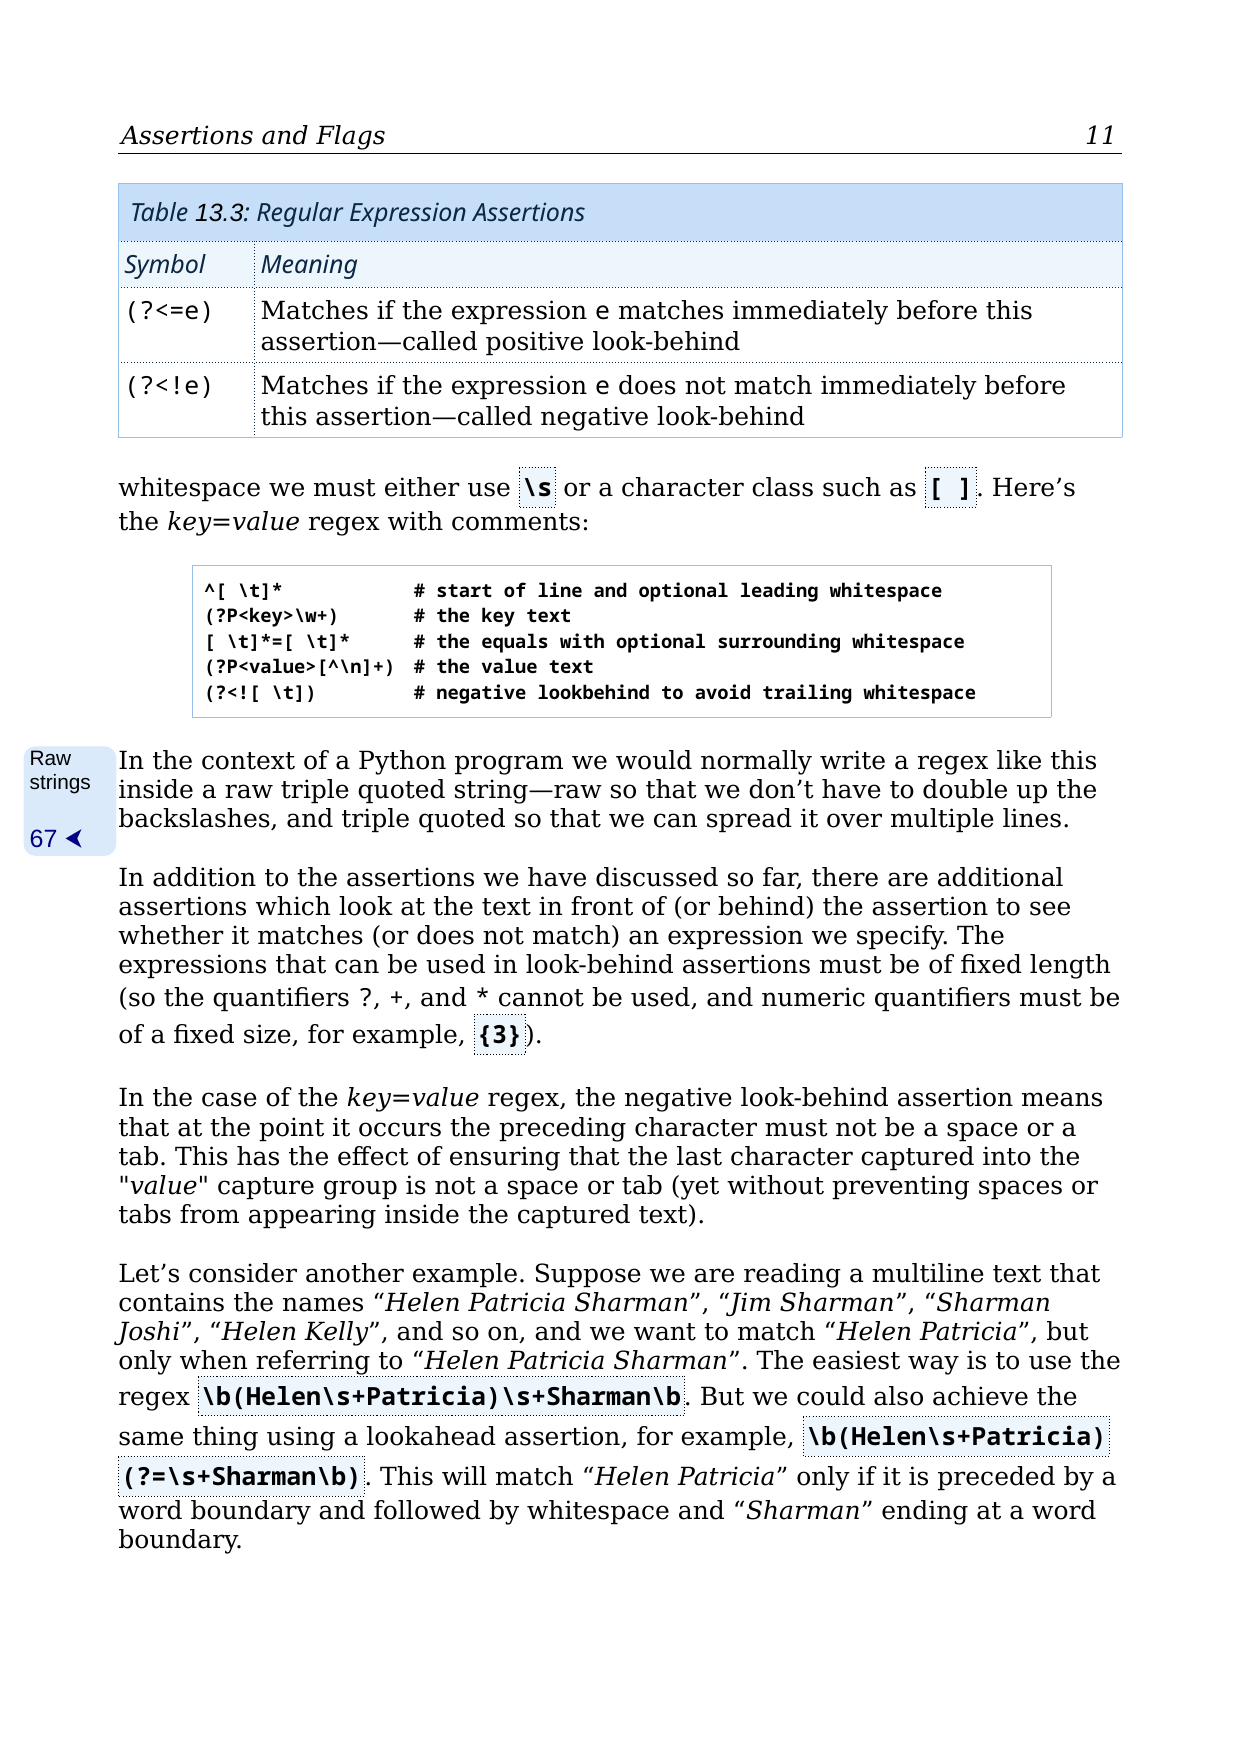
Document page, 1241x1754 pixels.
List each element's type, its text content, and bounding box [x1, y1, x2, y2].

table_cell Symbol [119, 241, 254, 287]
table_header Table 13.3: Regular Expression Assertions [119, 184, 1122, 241]
table_cell Meaning [254, 241, 1122, 287]
text (?P<key>\w+) # the key text [193, 591, 1051, 616]
text In the case of the key=value regex, the negative look-behind assertion means that at the point it occurs the preceding character must not be a space or a tab. This has the effect of ensuring that the last character captured into the "value" capture group is not a space or tab (yet without preventing spaces or tabs from appearing inside the captured text). [118, 1083, 1122, 1229]
table_cell (?<=e) [119, 287, 254, 362]
text [ \t]*=[ \t]* # the equals with optional surrounding whitespace [193, 616, 1051, 642]
text ^[ \t]* # start of line and optional leading whitespace [193, 566, 1051, 591]
text In the context of a Python program we would normally write a regex like this inside a raw triple quoted string—raw so that we don’t have to double up the backslashes, and triple quoted so that we can spread it over multiple lines. [118, 746, 1122, 834]
table_cell Matches if the expression e does not match immediately before this assertion—called negative look-behind [254, 362, 1122, 437]
table_cell Matches if the expression e matches immediately before this assertion—called positive look-behind [254, 287, 1122, 362]
text (?<![ \t]) # negative lookbehind to avoid trailing whitespace [193, 667, 1051, 717]
table_cell (?<!e) [119, 362, 254, 437]
text (?P<value>[^\n]+) # the value text [193, 642, 1051, 667]
text whitespace we must either use \s or a character class such as [ ]. Here’s the key=value regex with comments: [118, 467, 1122, 536]
text In addition to the assertions we have discussed so far, there are additional assertions which look at the text in front of (or behind) the assertion to see whether it matches (or does not match) an expression we specify. The expressions that can be used in look-behind assertions must be of fixed length (so the quantifiers ?, +, and * cannot be used, and numeric quantifiers must be of a fixed size, for example, {3}). [118, 863, 1122, 1054]
text Let’s consider another example. Suppose we are reading a multiline text that contains the names “Helen Patricia Sharman”, “Jim Sharman”, “Sharman Joshi”, “Helen Kelly”, and so on, and we want to match “Helen Patricia”, but only when referring to “Helen Patricia Sharman”. The easiest way is to use the regex \b(Helen\s+Patricia)\s+Sharman\b. But we could also achieve the same thing using a lookahead assertion, for example, \b(Helen\s+Patricia)(?=\s+Sharman\b). This will match “Helen Patricia” only if it is preceded by a word boundary and followed by whitespace and “Sharman” ending at a word boundary. [118, 1259, 1122, 1554]
